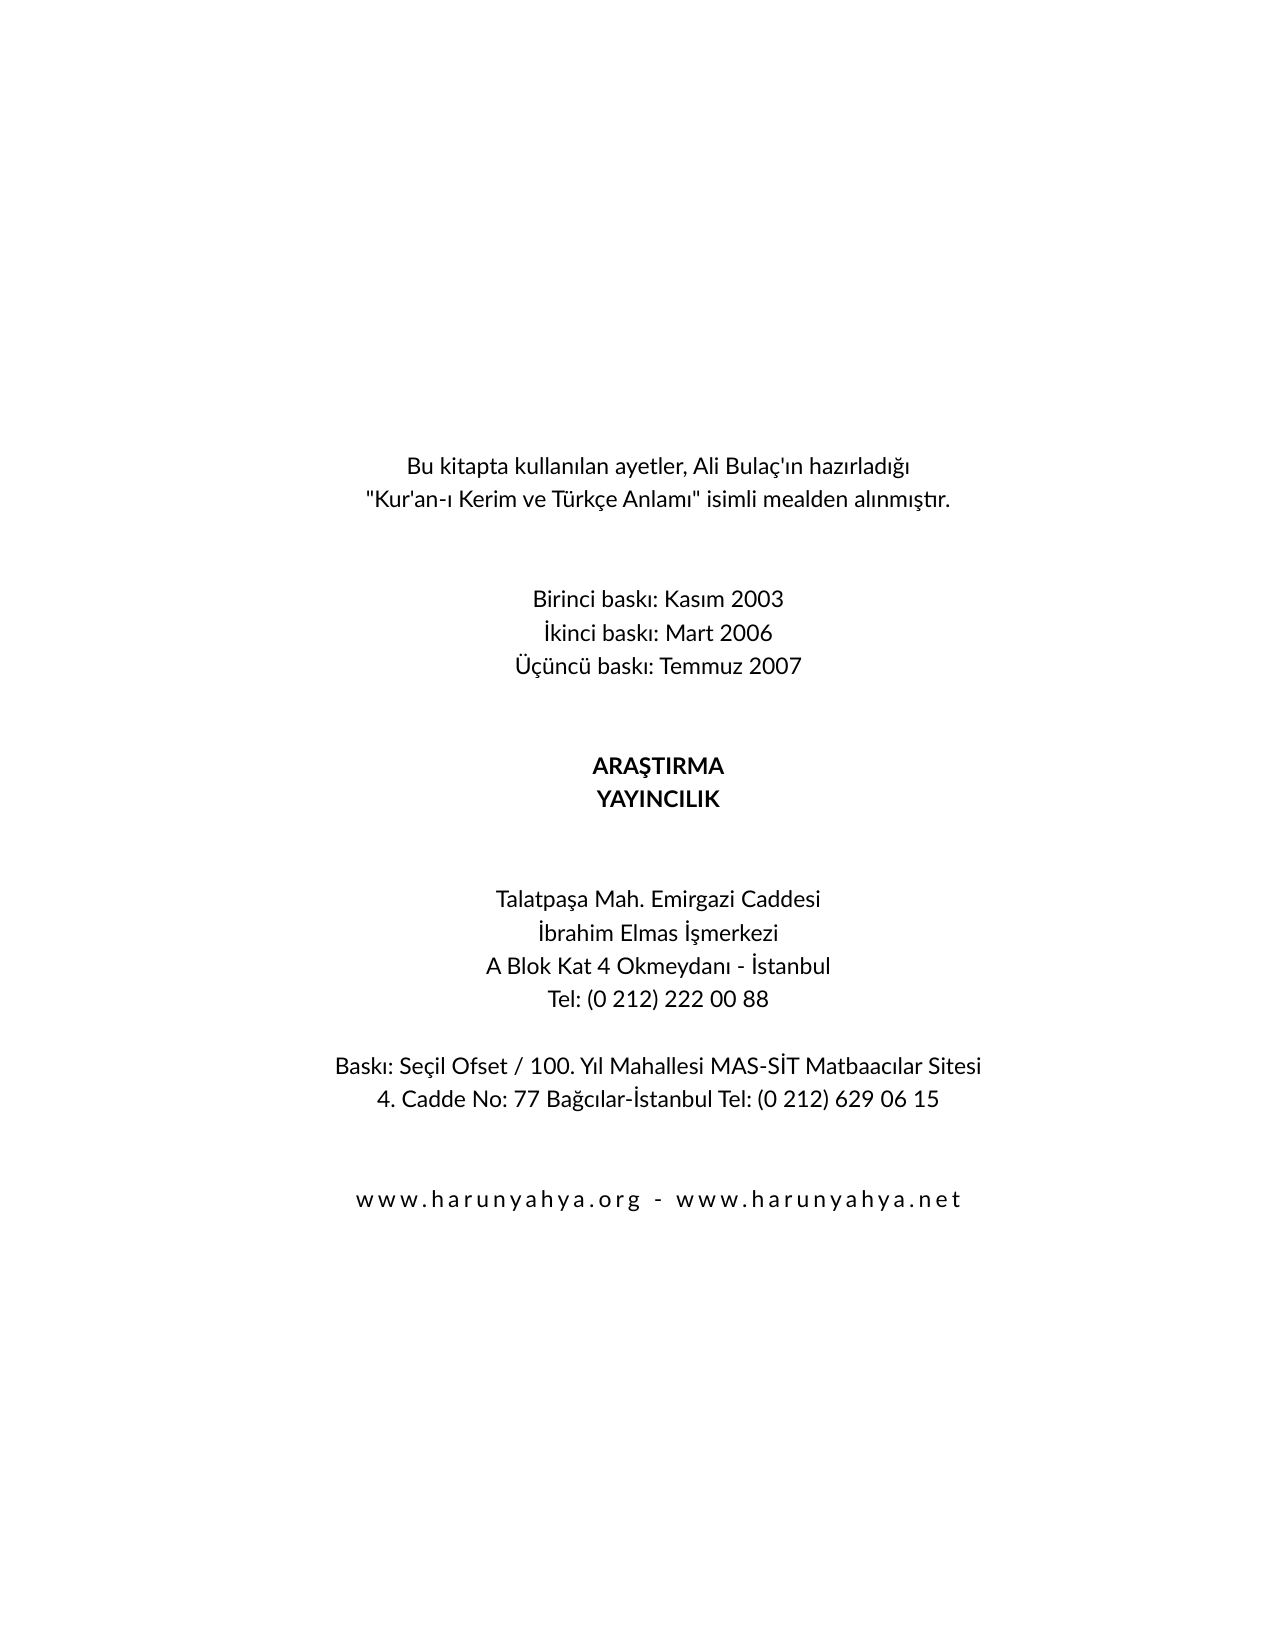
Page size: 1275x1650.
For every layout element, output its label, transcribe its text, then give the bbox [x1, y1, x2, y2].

text www.harunyahya.org - www.harunyahya.net [112, 1181, 1145, 1214]
text Talatpaşa Mah. Emirgazi Caddesi [112, 881, 1145, 914]
text A Blok Kat 4 Okmeydanı - İstanbul [112, 948, 1145, 981]
text Üçüncü baskı: Temmuz 2007 [112, 648, 1145, 681]
text Bu kitapta kullanılan ayetler, Ali Bulaç'ın hazırladığı [112, 448, 1145, 481]
text Tel: (0 212) 222 00 88 [112, 981, 1145, 1014]
text Birinci baskı: Kasım 2003 [112, 581, 1145, 614]
text "Kur'an-ı Kerim ve Türkçe Anlamı" isimli mealden alınmıştır. [112, 481, 1145, 514]
text YAYINCILIK [112, 781, 1145, 814]
text İbrahim Elmas İşmerkezi [112, 914, 1145, 948]
text 4. Cadde No: 77 Bağcılar-İstanbul Tel: (0 212) 629 06 15 [112, 1081, 1145, 1114]
text İkinci baskı: Mart 2006 [112, 614, 1145, 648]
text Baskı: Seçil Ofset / 100. Yıl Mahallesi MAS-SİT Matbaacılar Sitesi [112, 1048, 1145, 1081]
text ARAŞTIRMA [112, 748, 1145, 781]
